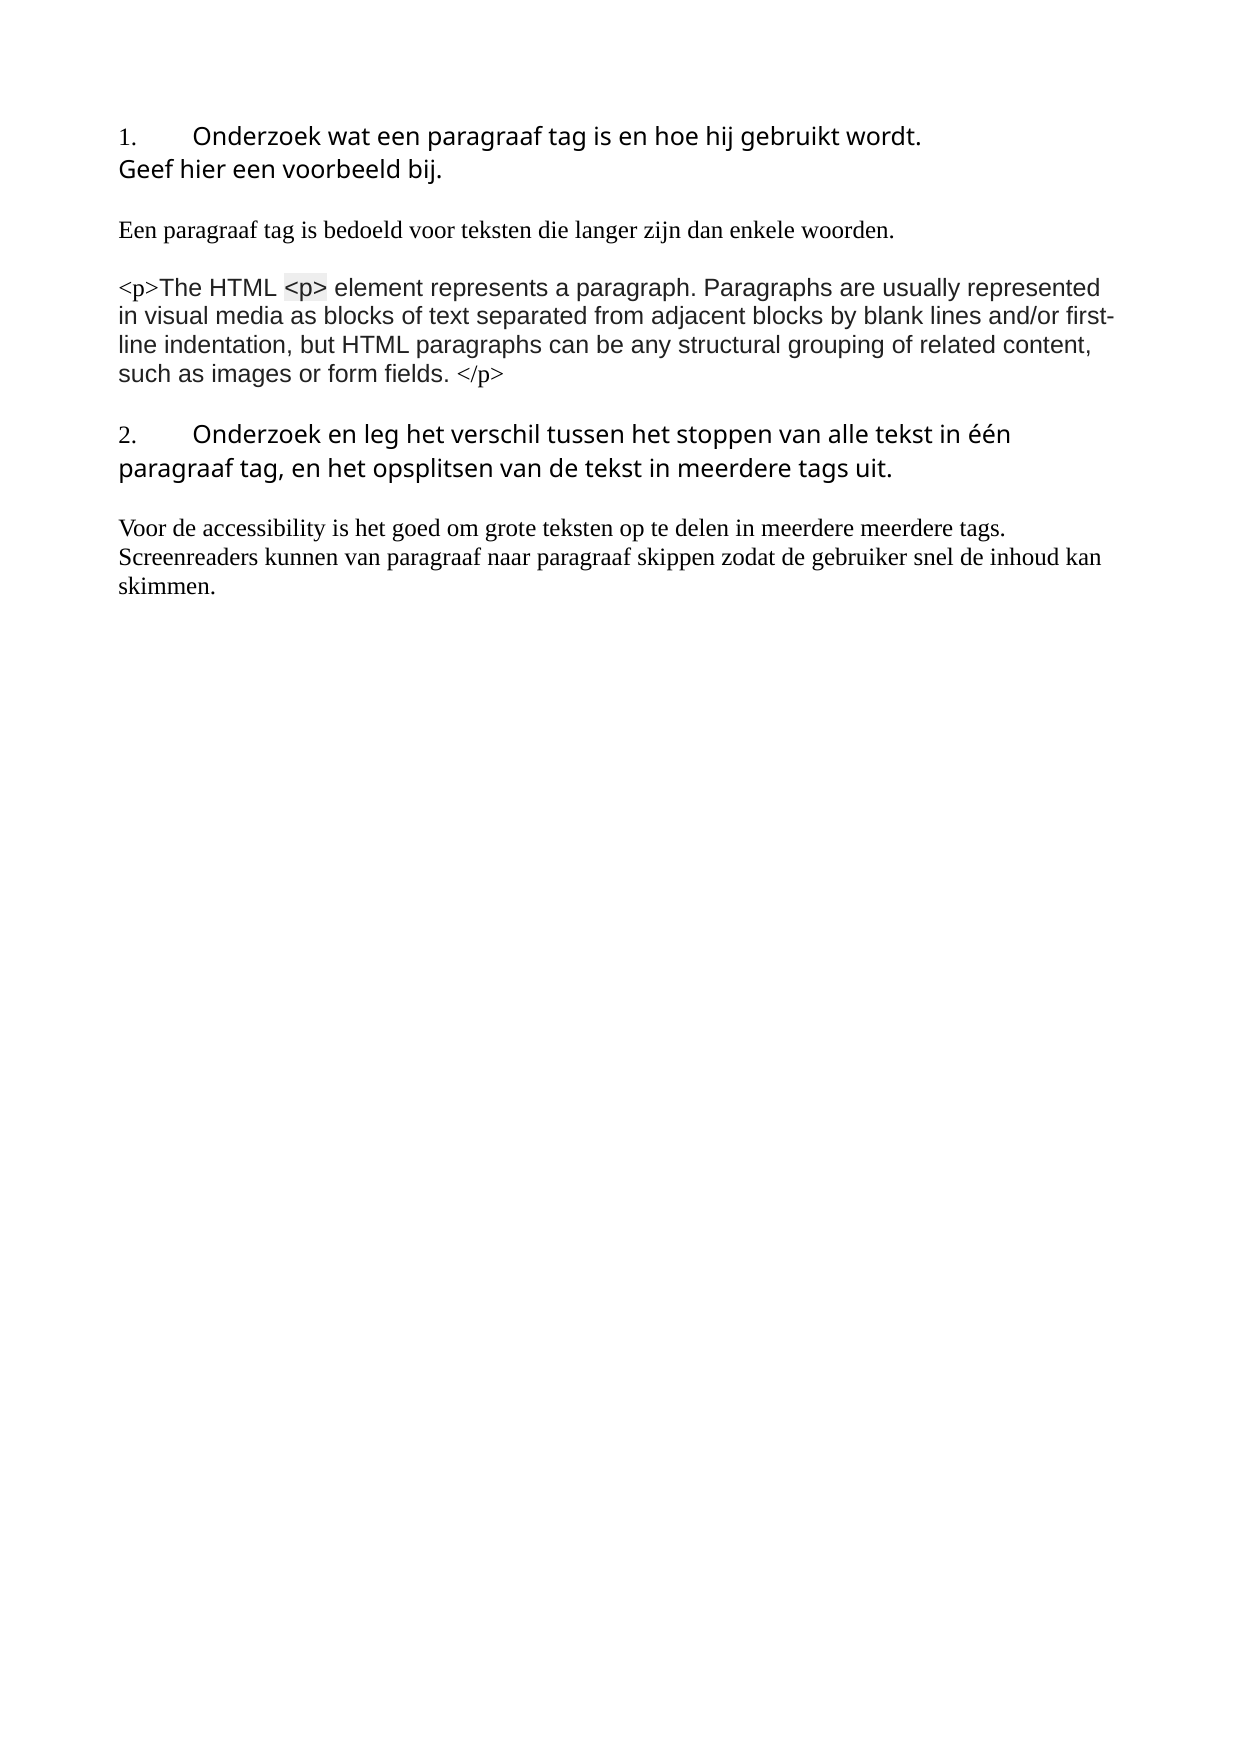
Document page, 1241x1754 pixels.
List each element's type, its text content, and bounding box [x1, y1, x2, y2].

text Een paragraaf tag is bedoeld voor teksten die langer zijn dan enkele woorden. [118, 215, 1122, 244]
text <p>The HTML <p> element represents a paragraph. Paragraphs are usually represented in visual media as blocks of text separated from adjacent blocks by blank lines and/or first-line indentation, but HTML paragraphs can be any structural grouping of related content, such as images or form fields. </p> [118, 272, 1122, 388]
text 1. Onderzoek wat een paragraaf tag is en hoe hij gebruikt wordt. Geef hier een voorbeeld bij. [118, 118, 1122, 186]
text 2. Onderzoek en leg het verschil tussen het stoppen van alle tekst in één paragraaf tag, en het opsplitsen van de tekst in meerdere tags uit. [118, 416, 1122, 484]
text Voor de accessibility is het goed om grote teksten op te delen in meerdere meerdere tags. Screenreaders kunnen van paragraaf naar paragraaf skippen zodat de gebruiker snel de inhoud kan skimmen. [118, 513, 1122, 599]
